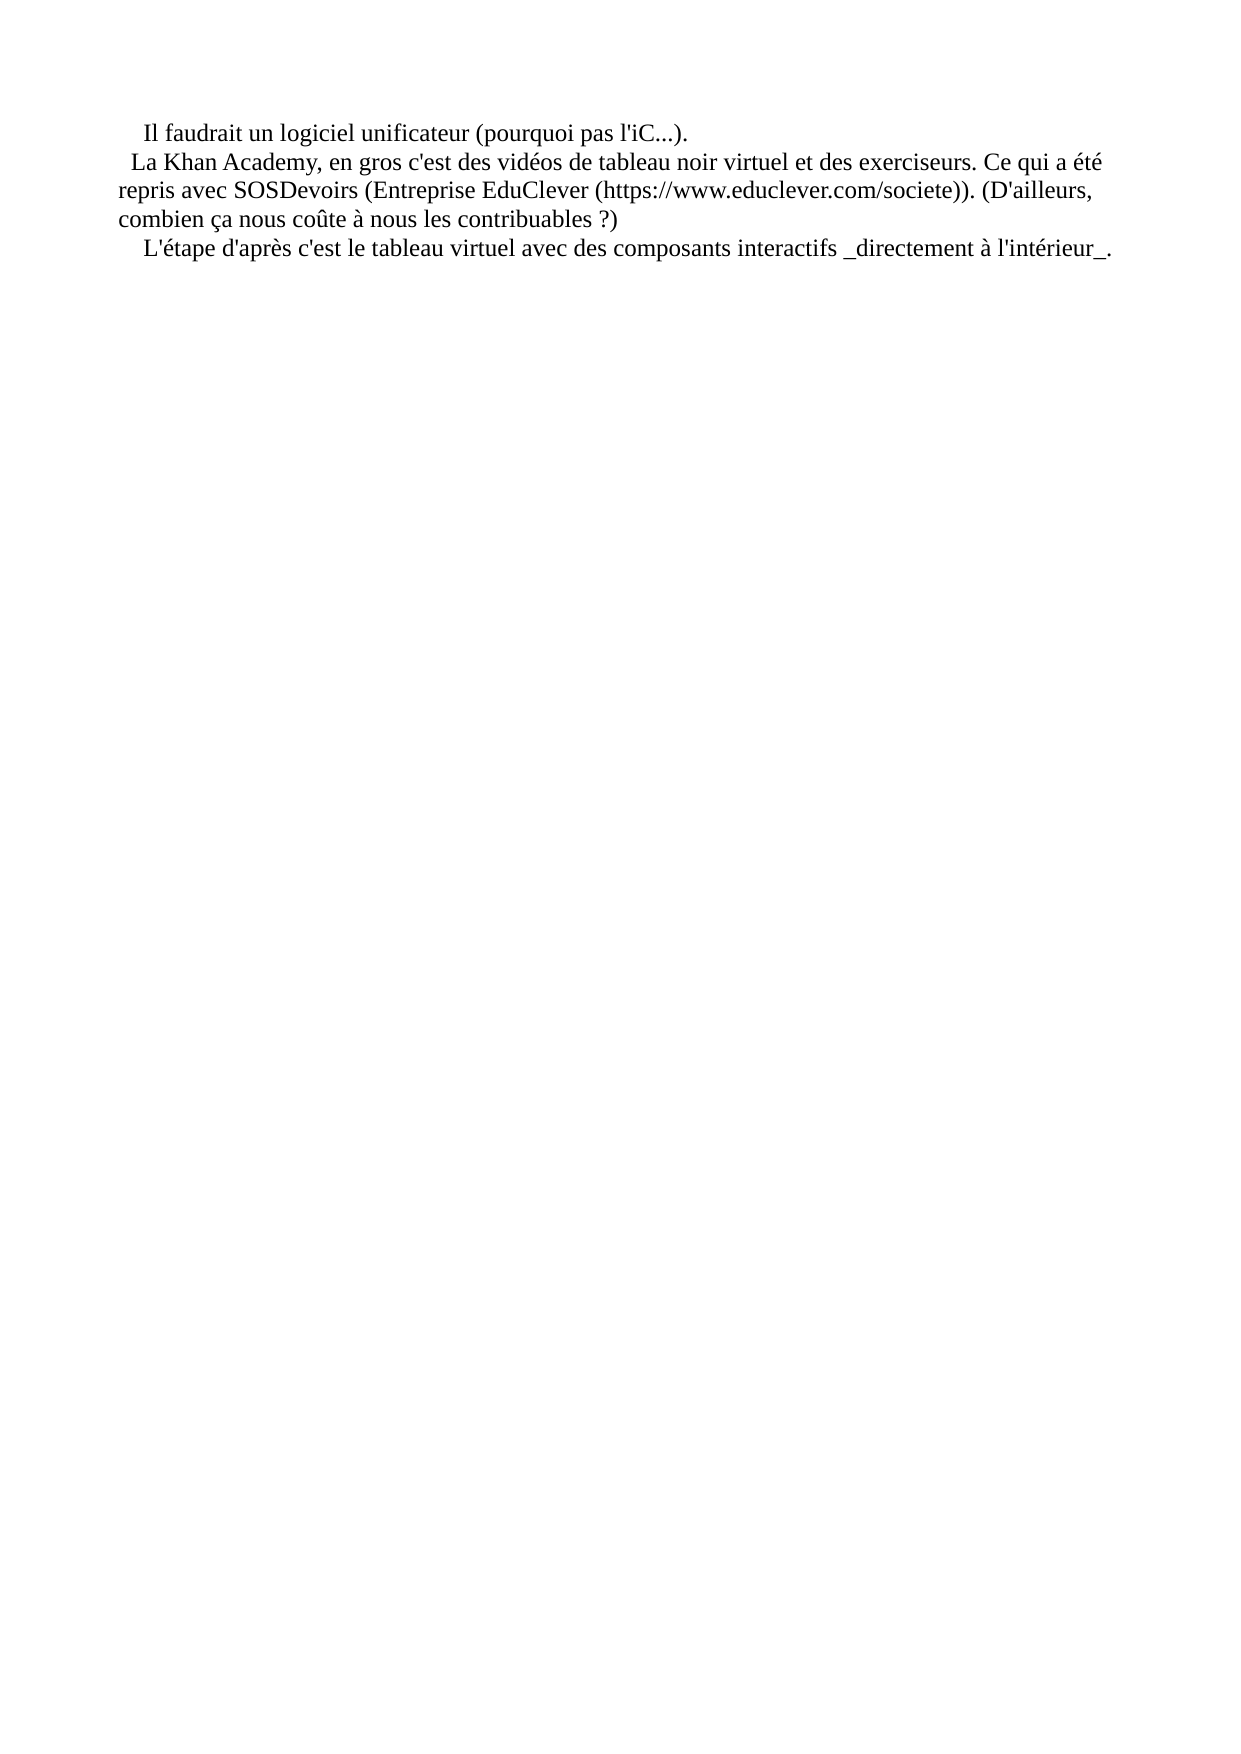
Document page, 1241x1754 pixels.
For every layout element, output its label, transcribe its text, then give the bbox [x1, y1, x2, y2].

text L'étape d'après c'est le tableau virtuel avec des composants interactifs _directement à l'intérieur_. [118, 233, 1122, 262]
text La Khan Academy, en gros c'est des vidéos de tableau noir virtuel et des exerciseurs. Ce qui a été repris avec SOSDevoirs (Entreprise EduClever (https://www.educlever.com/societe)). (D'ailleurs, combien ça nous coûte à nous les contribuables ?) [118, 147, 1122, 233]
text Il faudrait un logiciel unificateur (pourquoi pas l'iC...). [118, 118, 1122, 147]
